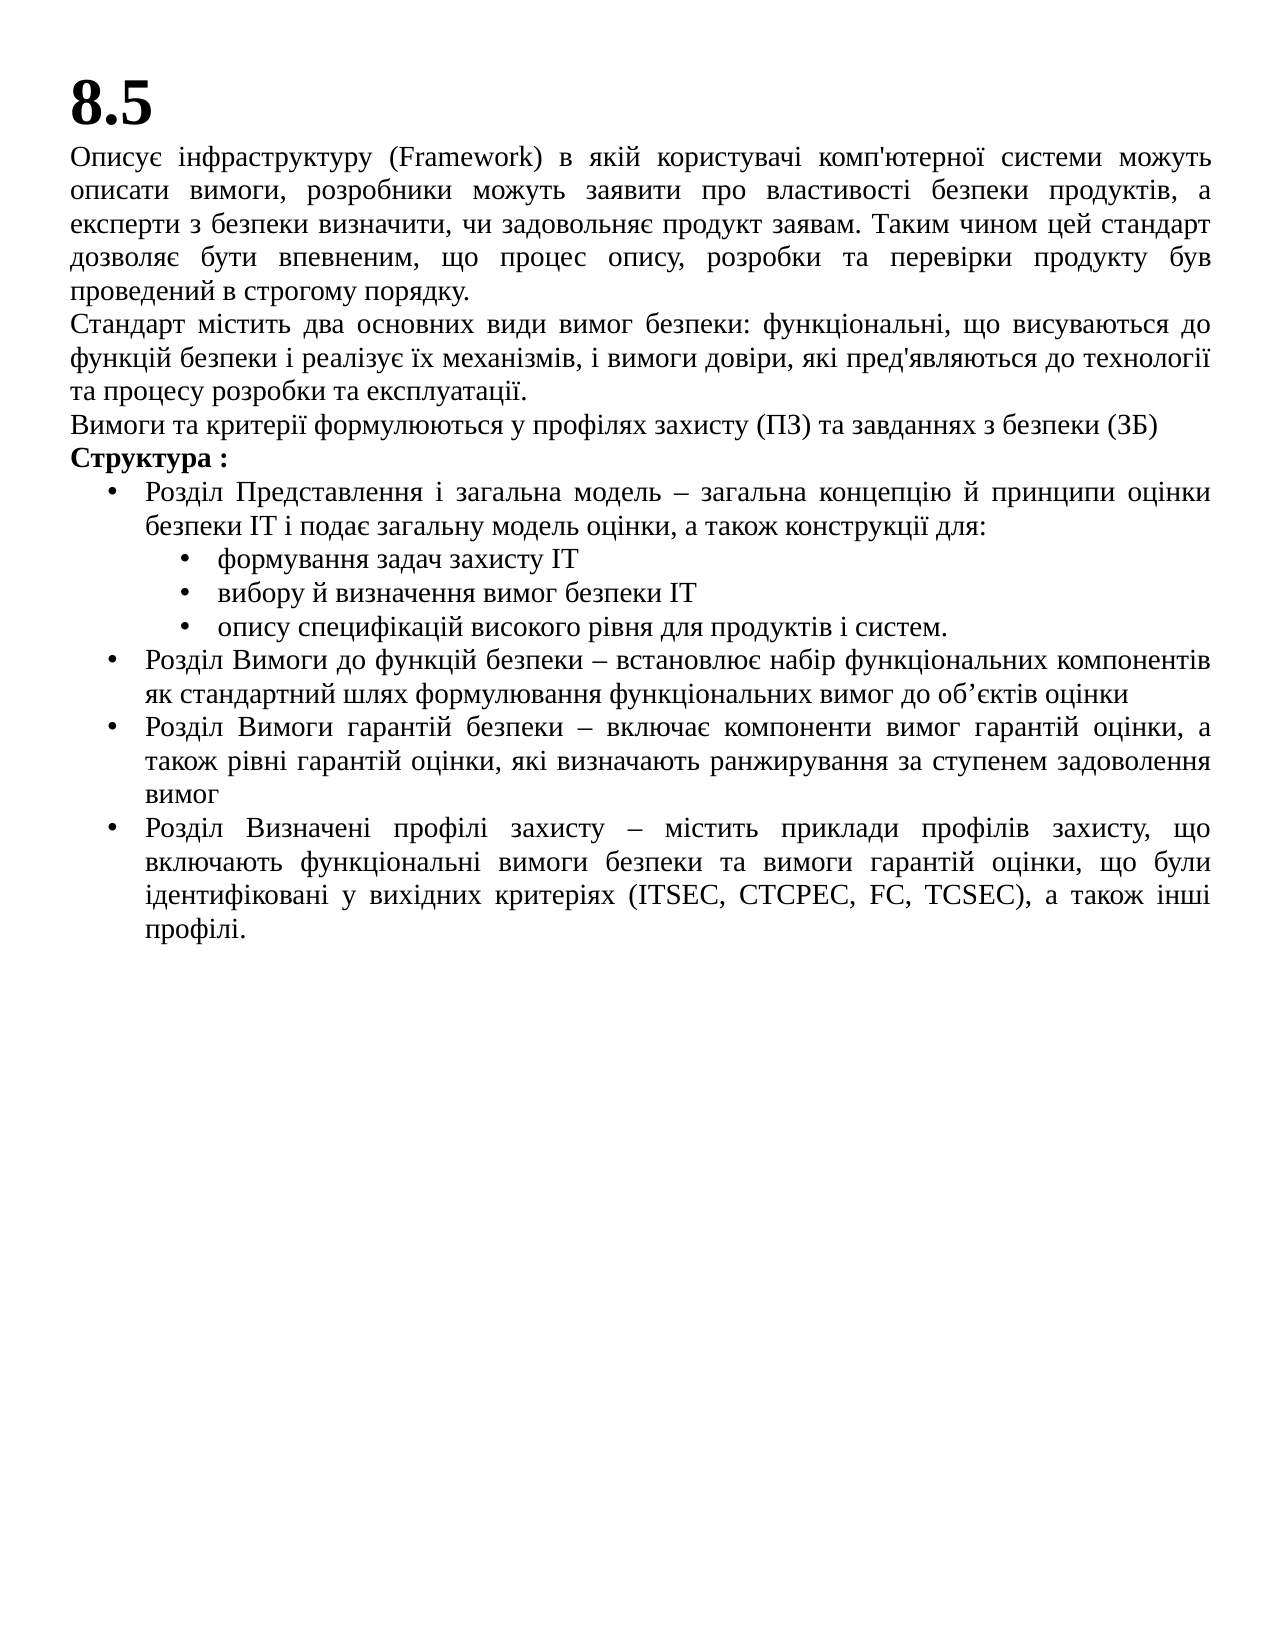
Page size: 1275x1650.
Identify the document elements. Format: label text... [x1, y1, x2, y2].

list Розділ Представлення і загальна модель – загальна концепцію й принципи оцінки безпеки ІТ і подає загальну модель оцінки, а також конструкції для: [107, 474, 1212, 541]
text Описує інфраструктуру (Framework) в якій користувачі комп'ютерної системи можуть описати вимоги, розробники можуть заявити про властивості безпеки продуктів, а експерти з безпеки визначити, чи задовольняє продукт заявам. Таким чином цей стандарт дозволяє бути впевненим, що процес опису, розробки та перевірки продукту був проведений в строгому порядку. [70, 139, 1212, 306]
list Розділ Вимоги до функцій безпеки – встановлює набір функціональних компонентів як стандартний шлях формулювання функціональних вимог до об’єктів оцінки [107, 642, 1212, 709]
text Вимоги та критерії формулюються у профілях захисту (ПЗ) та завданнях з безпеки (ЗБ) [70, 407, 1212, 441]
list опису специфікацій високого рівня для продуктів і систем. [180, 609, 1212, 642]
list формування задач захисту ІТ [180, 541, 1212, 575]
text 8.5 [70, 62, 1212, 139]
list Розділ Вимоги гарантій безпеки – включає компоненти вимог гарантій оцінки, а також рівні гарантій оцінки, які визначають ранжирування за ступенем задоволення вимог [107, 709, 1212, 810]
list Розділ Визначені профілі захисту – містить приклади профілів захисту, що включають функціональні вимоги безпеки та вимоги гарантій оцінки, що були ідентифіковані у вихідних критеріях (ITSEC, CTCPEC, FC, TCSEC), а також інші профілі. [107, 810, 1212, 944]
list вибору й визначення вимог безпеки ІТ [180, 575, 1212, 609]
text Стандарт містить два основних види вимог безпеки: функціональні, що висуваються до функцій безпеки і реалізує їх механізмів, і вимоги довіри, які пред'являються до технології та процесу розробки та експлуатації. [70, 306, 1212, 407]
text Структура : [70, 441, 1212, 474]
